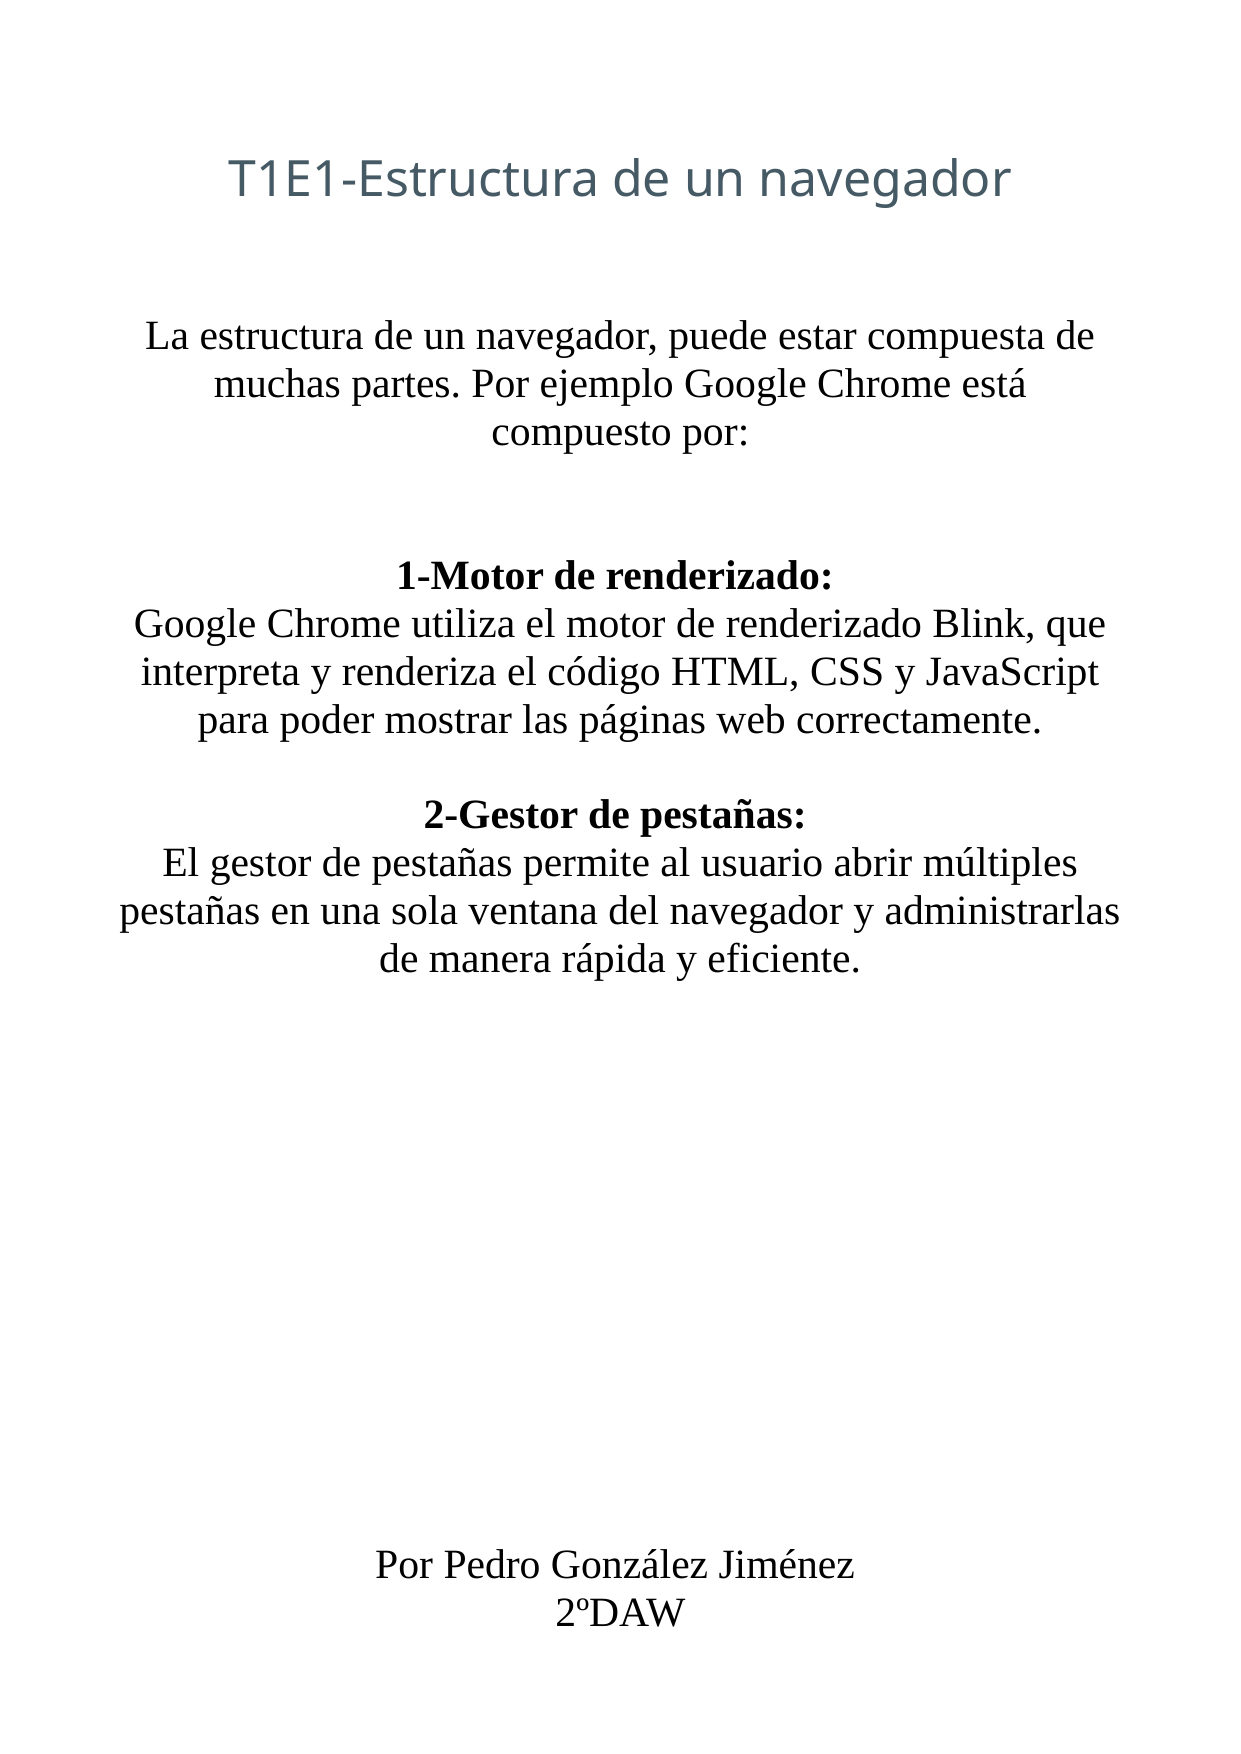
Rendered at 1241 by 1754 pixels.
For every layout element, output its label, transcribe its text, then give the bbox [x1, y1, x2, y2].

text La estructura de un navegador, puede estar compuesta de muchas partes. Por ejemplo Google Chrome está compuesto por: [118, 311, 1122, 454]
text 2-Gestor de pestañas: [118, 790, 1122, 838]
text Google Chrome utiliza el motor de renderizado Blink, que interpreta y renderiza el código HTML, CSS y JavaScript para poder mostrar las páginas web correctamente. [118, 598, 1122, 742]
text El gestor de pestañas permite al usuario abrir múltiples pestañas en una sola ventana del navegador y administrarlas de manera rápida y eficiente. [118, 838, 1122, 982]
text 1-Motor de renderizado: [118, 550, 1122, 598]
